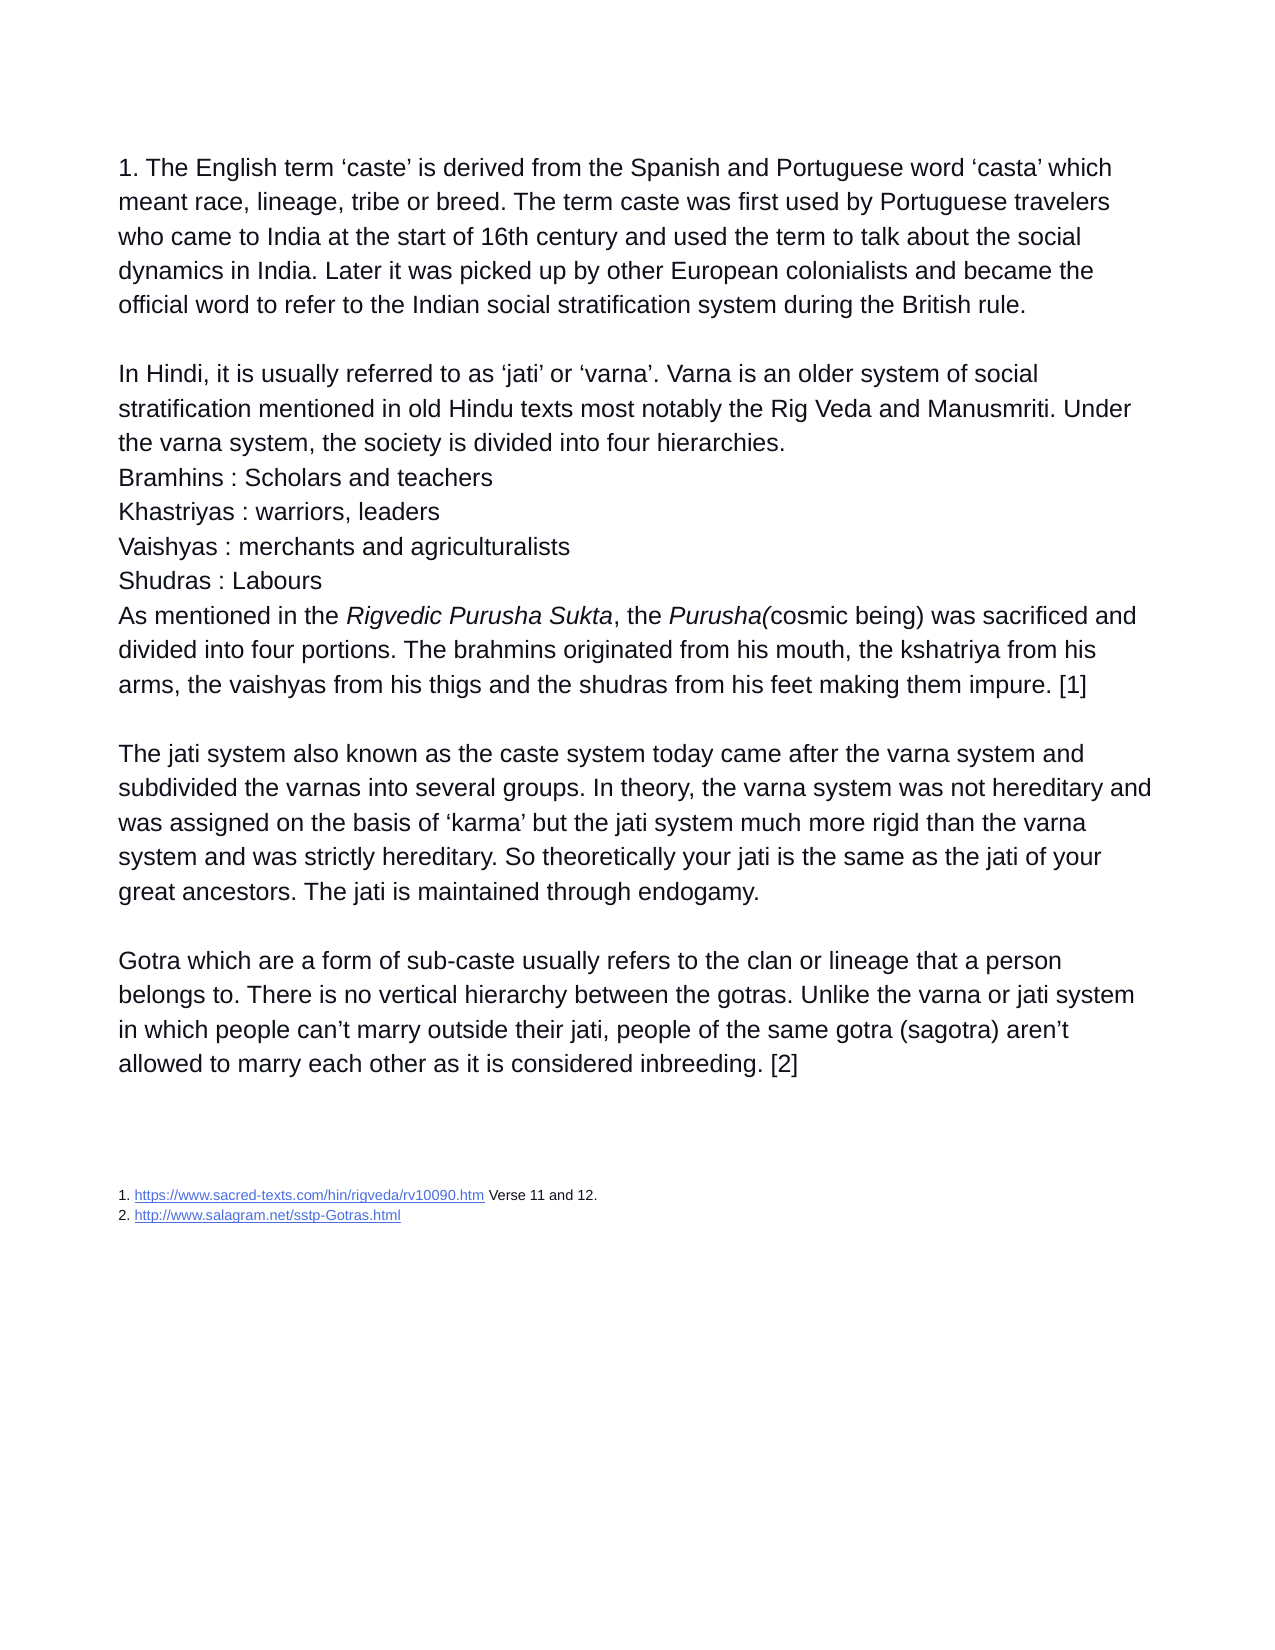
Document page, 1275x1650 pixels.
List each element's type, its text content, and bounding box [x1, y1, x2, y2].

text Khastriyas : warriors, leaders [118, 497, 1157, 526]
text Gotra which are a form of sub-caste usually refers to the clan or lineage that a person belongs to. There is no vertical hierarchy between the gotras. Unlike the varna or jati system in which people can’t marry outside their jati, people of the same gotra (sagotra) aren’t allowed to marry each other as it is considered inbreeding. [2] [118, 946, 1157, 1078]
text As mentioned in the Rigvedic Purusha Sukta, the Purusha(cosmic being) was sacrificed and divided into four portions. The brahmins originated from his mouth, the kshatriya from his arms, the vaishyas from his thigs and the shudras from his feet making them impure. [1] [118, 601, 1157, 698]
text In Hindi, it is usually referred to as ‘jati’ or ‘varna’. Varna is an older system of social stratification mentioned in old Hindu texts most notably the Rig Veda and Manusmriti. Under the varna system, the society is divided into four hierarchies. [118, 359, 1157, 457]
text 1. https://www.sacred-texts.com/hin/rigveda/rv10090.htm Verse 11 and 12. [118, 1187, 1157, 1204]
text Bramhins : Scholars and teachers [118, 463, 1157, 492]
text 2. http://www.salagram.net/sstp-Gotras.html [118, 1207, 1157, 1224]
text The jati system also known as the caste system today came after the varna system and subdivided the varnas into several groups. In theory, the varna system was not hereditary and was assigned on the basis of ‘karma’ but the jati system much more rigid than the varna system and was strictly hereditary. So theoretically your jati is the same as the jati of your great ancestors. The jati is maintained through endogamy. [118, 739, 1157, 905]
text Vaishyas : merchants and agriculturalists [118, 532, 1157, 561]
text 1. The English term ‘caste’ is derived from the Spanish and Portuguese word ‘casta’ which meant race, lineage, tribe or breed. The term caste was first used by Portuguese travelers who came to India at the start of 16th century and used the term to talk about the social dynamics in India. Later it was picked up by other European colonialists and became the official word to refer to the Indian social stratification system during the British rule. [118, 153, 1157, 319]
text Shudras : Labours [118, 566, 1157, 595]
